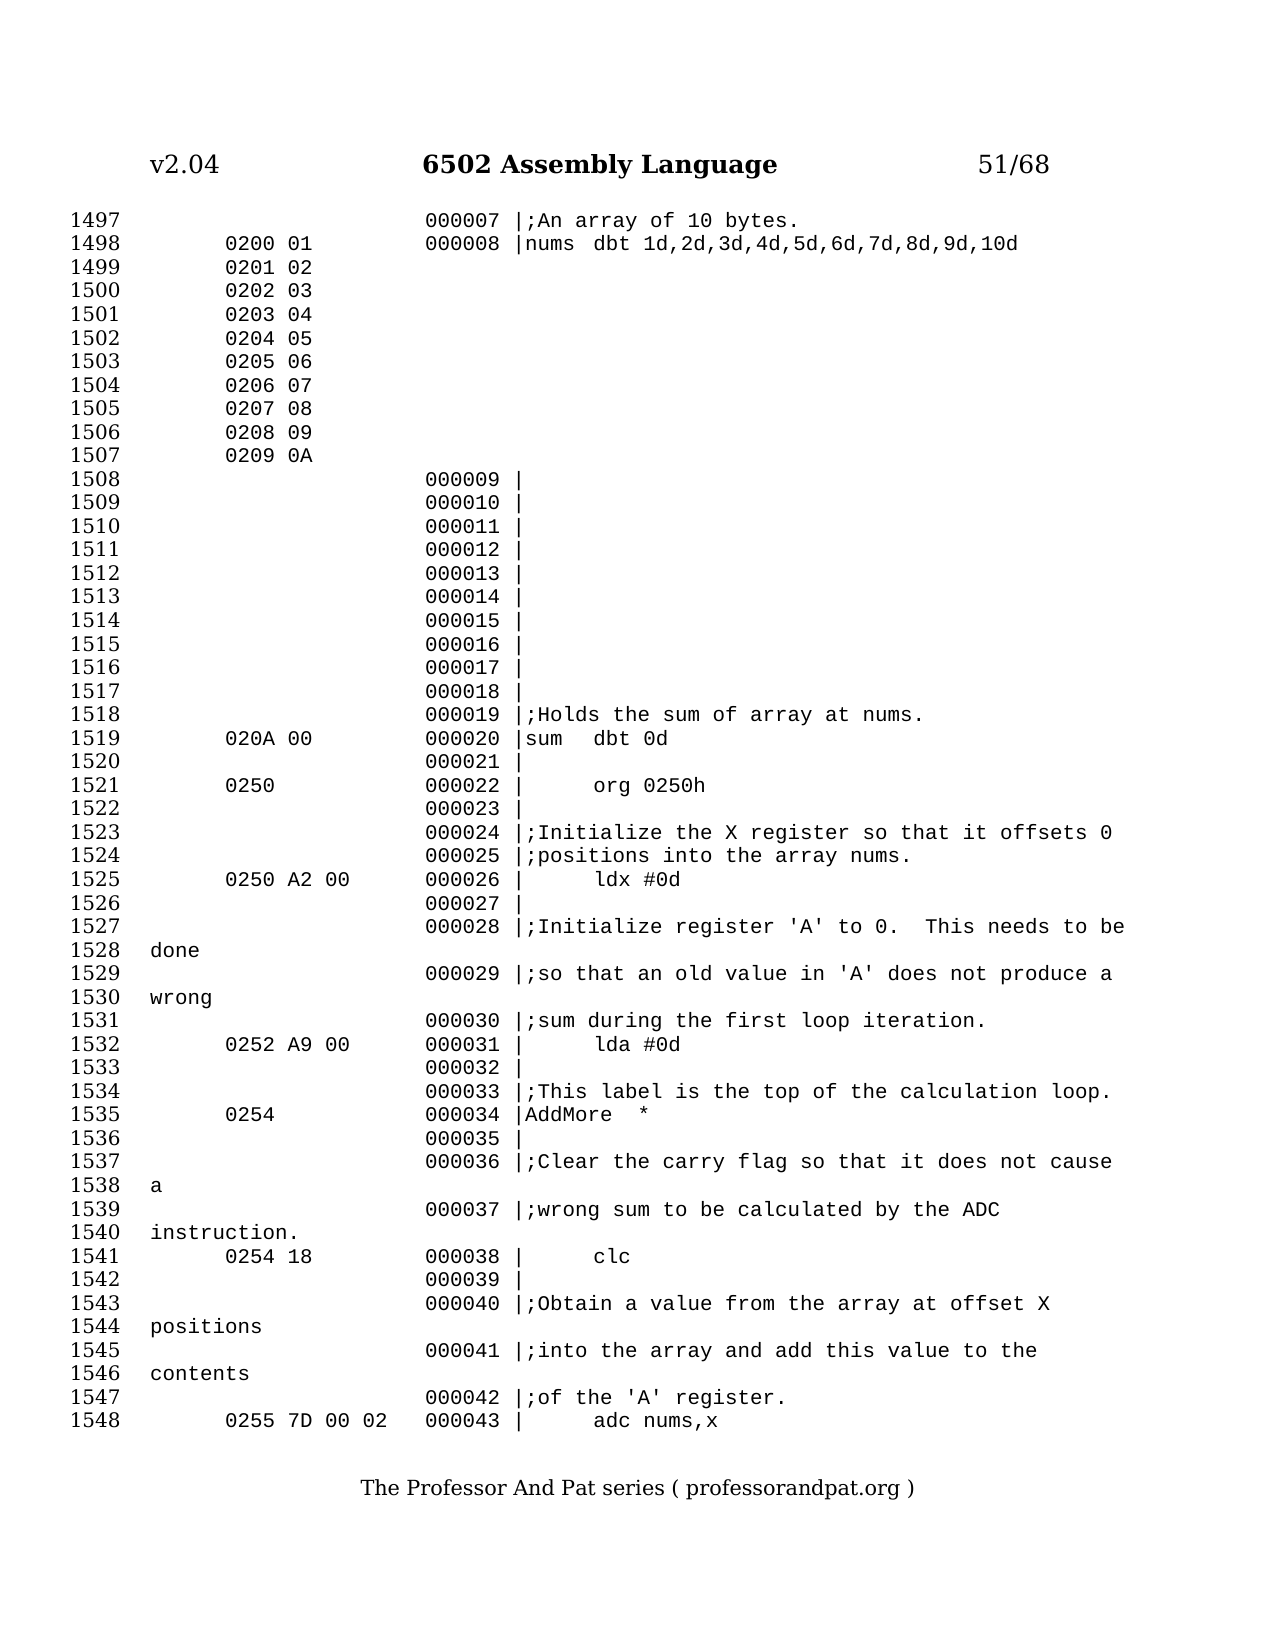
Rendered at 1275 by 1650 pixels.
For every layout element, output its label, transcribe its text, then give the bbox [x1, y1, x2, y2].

text 0202 03 [150, 281, 1125, 304]
text 0250 000022 | org 0250h [150, 775, 1125, 798]
text 000011 | [150, 516, 1125, 539]
text 000033 |;This label is the top of the calculation loop. [150, 1081, 1125, 1104]
text 0203 04 [150, 304, 1125, 328]
text 000007 |;An array of 10 bytes. [150, 210, 1125, 233]
text 000028 |;Initialize register 'A' to 0. This needs to be done [150, 916, 1125, 963]
text 000042 |;of the 'A' register. [150, 1387, 1125, 1411]
text 000023 | [150, 798, 1125, 822]
text 000019 |;Holds the sum of array at nums. [150, 704, 1125, 728]
text 0200 01 000008 |nums dbt 1d,2d,3d,4d,5d,6d,7d,8d,9d,10d [150, 233, 1125, 257]
text 000016 | [150, 634, 1125, 657]
text 000041 |;into the array and add this value to the contents [150, 1340, 1125, 1387]
text 0254 18 000038 | clc [150, 1246, 1125, 1269]
text 000037 |;wrong sum to be calculated by the ADC instruction. [150, 1199, 1125, 1246]
text 000015 | [150, 610, 1125, 634]
text 0205 06 [150, 351, 1125, 375]
text 000027 | [150, 893, 1125, 916]
text 000036 |;Clear the carry flag so that it does not cause a [150, 1152, 1125, 1199]
text 000013 | [150, 563, 1125, 587]
text 000024 |;Initialize the X register so that it offsets 0 [150, 822, 1125, 846]
text 000018 | [150, 681, 1125, 704]
text 0204 05 [150, 328, 1125, 351]
text 000029 |;so that an old value in 'A' does not produce a wrong [150, 963, 1125, 1010]
text 000010 | [150, 492, 1125, 516]
text 000025 |;positions into the array nums. [150, 846, 1125, 869]
text 000014 | [150, 587, 1125, 610]
text 000009 | [150, 469, 1125, 492]
text 020A 00 000020 |sum dbt 0d [150, 728, 1125, 751]
text 000017 | [150, 657, 1125, 681]
text 000040 |;Obtain a value from the array at offset X positions [150, 1293, 1125, 1340]
text 0209 0A [150, 445, 1125, 469]
text 000012 | [150, 539, 1125, 563]
text 000032 | [150, 1057, 1125, 1081]
text 0254 000034 |AddMore * [150, 1104, 1125, 1128]
text 0255 7D 00 02 000043 | adc nums,x [150, 1411, 1125, 1434]
text 0250 A2 00 000026 | ldx #0d [150, 869, 1125, 893]
text 0252 A9 00 000031 | lda #0d [150, 1034, 1125, 1057]
text 000021 | [150, 751, 1125, 775]
text 0208 09 [150, 422, 1125, 445]
text 0207 08 [150, 398, 1125, 422]
text 000030 |;sum during the first loop iteration. [150, 1010, 1125, 1034]
text 0201 02 [150, 257, 1125, 281]
text 000039 | [150, 1269, 1125, 1293]
text 0206 07 [150, 375, 1125, 398]
text 000035 | [150, 1128, 1125, 1152]
